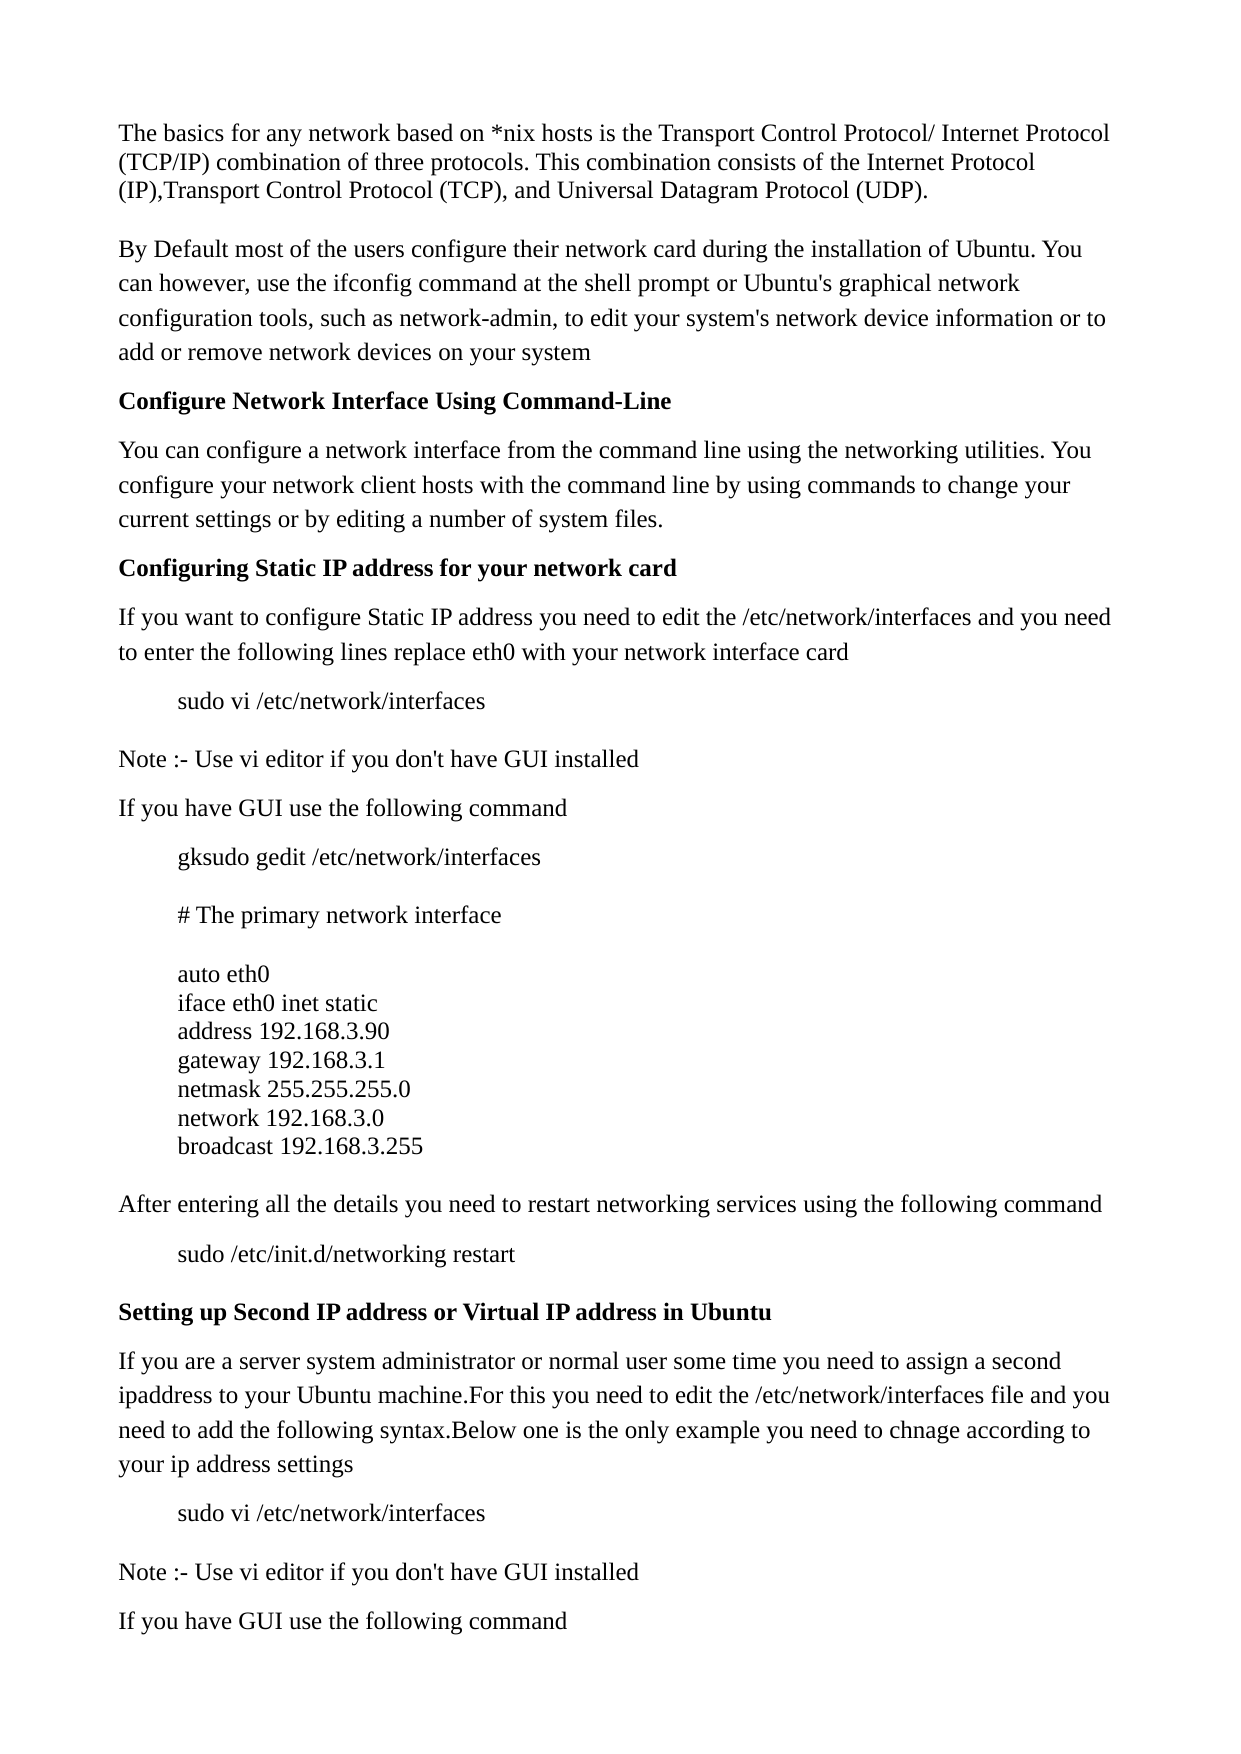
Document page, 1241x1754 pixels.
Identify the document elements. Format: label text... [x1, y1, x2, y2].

text If you have GUI use the following command [118, 1606, 1122, 1634]
text Note :- Use vi editor if you don't have GUI installed [118, 744, 1122, 773]
text If you have GUI use the following command [118, 793, 1122, 822]
text The basics for any network based on *nix hosts is the Transport Control Protocol/ Internet Protocol (TCP/IP) combination of three protocols. This combination consists of the Internet Protocol (IP),Transport Control Protocol (TCP), and Universal Datagram Protocol (UDP). [118, 118, 1122, 204]
text # The primary network interface [177, 901, 1063, 929]
text If you want to configure Static IP address you need to edit the /etc/network/interfaces and you need to enter the following lines replace eth0 with your network interface card [118, 602, 1122, 666]
text Note :- Use vi editor if you don't have GUI installed [118, 1557, 1122, 1585]
text Configure Network Interface Using Command-Line [118, 386, 1122, 415]
text sudo vi /etc/network/interfaces [177, 686, 1063, 715]
text By Default most of the users configure their network card during the installation of Ubuntu. You can however, use the ifconfig command at the shell prompt or Ubuntu's graphical network configuration tools, such as network-admin, to edit your system's network device information or to add or remove network devices on your system [118, 234, 1122, 366]
text sudo /etc/init.d/networking restart [177, 1239, 1063, 1267]
text After entering all the details you need to restart networking services using the following command [118, 1189, 1122, 1218]
text gksudo gedit /etc/network/interfaces [177, 842, 1063, 871]
text Configuring Static IP address for your network card [118, 553, 1122, 582]
text You can configure a network interface from the command line using the networking utilities. You configure your network client hosts with the command line by using commands to change your current settings or by editing a number of system files. [118, 435, 1122, 533]
text Setting up Second IP address or Virtual IP address in Ubuntu [118, 1297, 1122, 1326]
text sudo vi /etc/network/interfaces [177, 1498, 1063, 1527]
text If you are a server system administrator or normal user some time you need to assign a second ipaddress to your Ubuntu machine.For this you need to edit the /etc/network/interfaces file and you need to add the following syntax.Below one is the only example you need to chnage according to your ip address settings [118, 1346, 1122, 1478]
text auto eth0 iface eth0 inet static address 192.168.3.90 gateway 192.168.3.1 netmask 255.255.255.0 network 192.168.3.0 broadcast 192.168.3.255 [177, 959, 1063, 1160]
